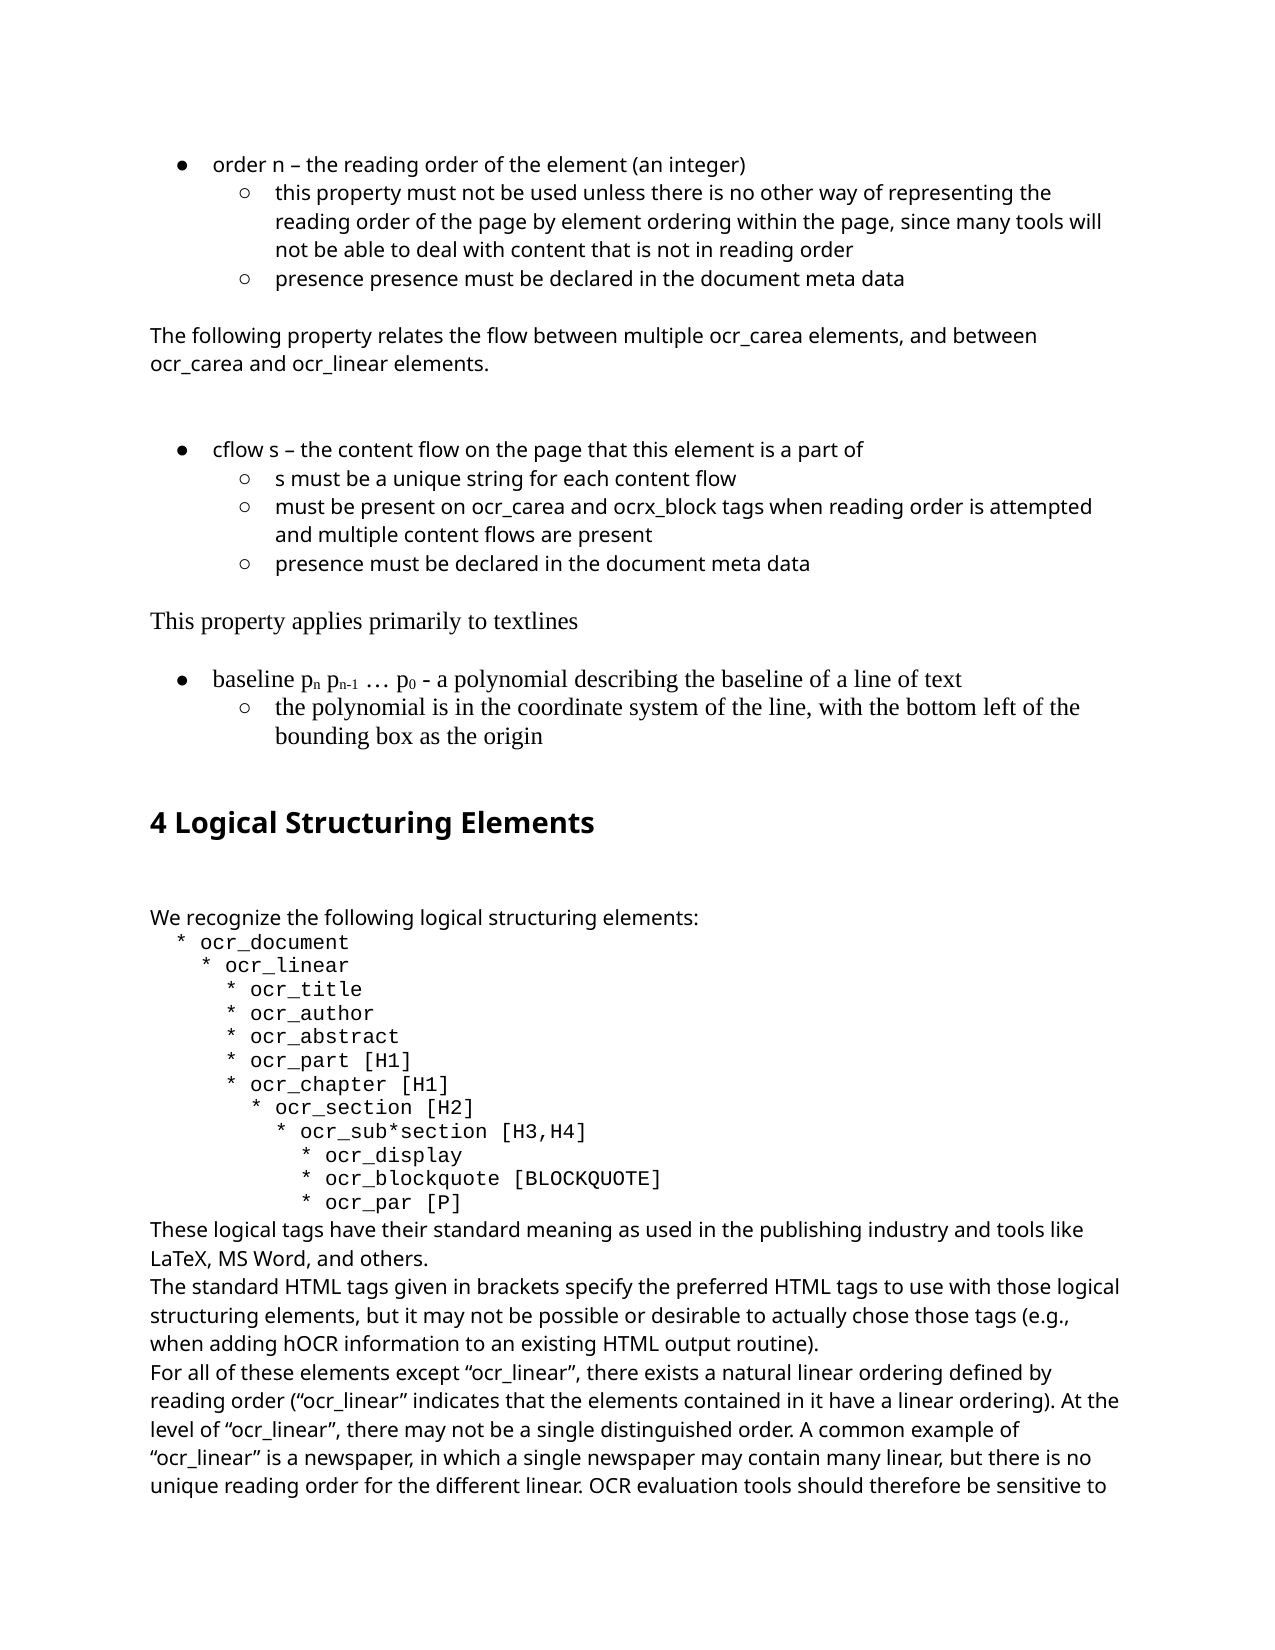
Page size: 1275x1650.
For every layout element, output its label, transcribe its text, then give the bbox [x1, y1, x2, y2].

list cflow s – the content flow on the page that this element is a part of [175, 435, 1125, 464]
subtitle 4 Logical Structuring Elements [595, 802, 1125, 842]
text The following property relates the flow between multiple ocr_carea elements, and between ocr_carea and ocr_linear elements. [150, 321, 1125, 378]
text For all of these elements except “ocr_linear”, there exists a natural linear ordering defined by reading order (“ocr_linear” indicates that the elements contained in it have a linear ordering). At the level of “ocr_linear”, there may not be a single distinguished order. A common example of “ocr_linear” is a newspaper, in which a single newspaper may contain many linear, but there is no unique reading order for the different linear. OCR evaluation tools should therefore be sensitive to [150, 1358, 1125, 1500]
text * ocr_chapter [H1] [150, 1074, 1125, 1097]
list baseline pn pn-1 … p0 - a polynomial describing the baseline of a line of text [175, 664, 1125, 692]
text We recognize the following logical structuring elements: [150, 903, 1125, 932]
text * ocr_blockquote [BLOCKQUOTE] [150, 1168, 1125, 1192]
text * ocr_section [H2] [150, 1097, 1125, 1121]
text * ocr_author [150, 1003, 1125, 1026]
list order n – the reading order of the element (an integer) [175, 150, 1125, 178]
text These logical tags have their standard meaning as used in the publishing industry and tools like LaTeX, MS Word, and others. [150, 1216, 1125, 1272]
text * ocr_title [150, 979, 1125, 1003]
text * ocr_document [150, 932, 1125, 956]
list this property must not be used unless there is no other way of representing the reading order of the page by element ordering within the page, since many tools will not be able to deal with content that is not in reading order [238, 178, 1125, 264]
text * ocr_abstract [150, 1026, 1125, 1050]
list presence presence must be declared in the document meta data [238, 264, 1125, 292]
list presence must be declared in the document meta data [238, 549, 1125, 577]
text This property applies primarily to textlines [150, 606, 1125, 635]
text * ocr_display [150, 1145, 1125, 1168]
text * ocr_part [H1] [150, 1050, 1125, 1074]
list the polynomial is in the coordinate system of the line, with the bottom left of the bounding box as the origin [238, 692, 1125, 750]
list s must be a unique string for each content flow [238, 464, 1125, 492]
text * ocr_linear [150, 956, 1125, 979]
list must be present on ocr_carea and ocrx_block tags when reading order is attempted and multiple content flows are present [238, 492, 1125, 549]
text * ocr_sub*section [H3,H4] [150, 1121, 1125, 1145]
text The standard HTML tags given in brackets specify the preferred HTML tags to use with those logical structuring elements, but it may not be possible or desirable to actually chose those tags (e.g., when adding hOCR information to an existing HTML output routine). [150, 1272, 1125, 1358]
text * ocr_par [P] [150, 1192, 1125, 1216]
